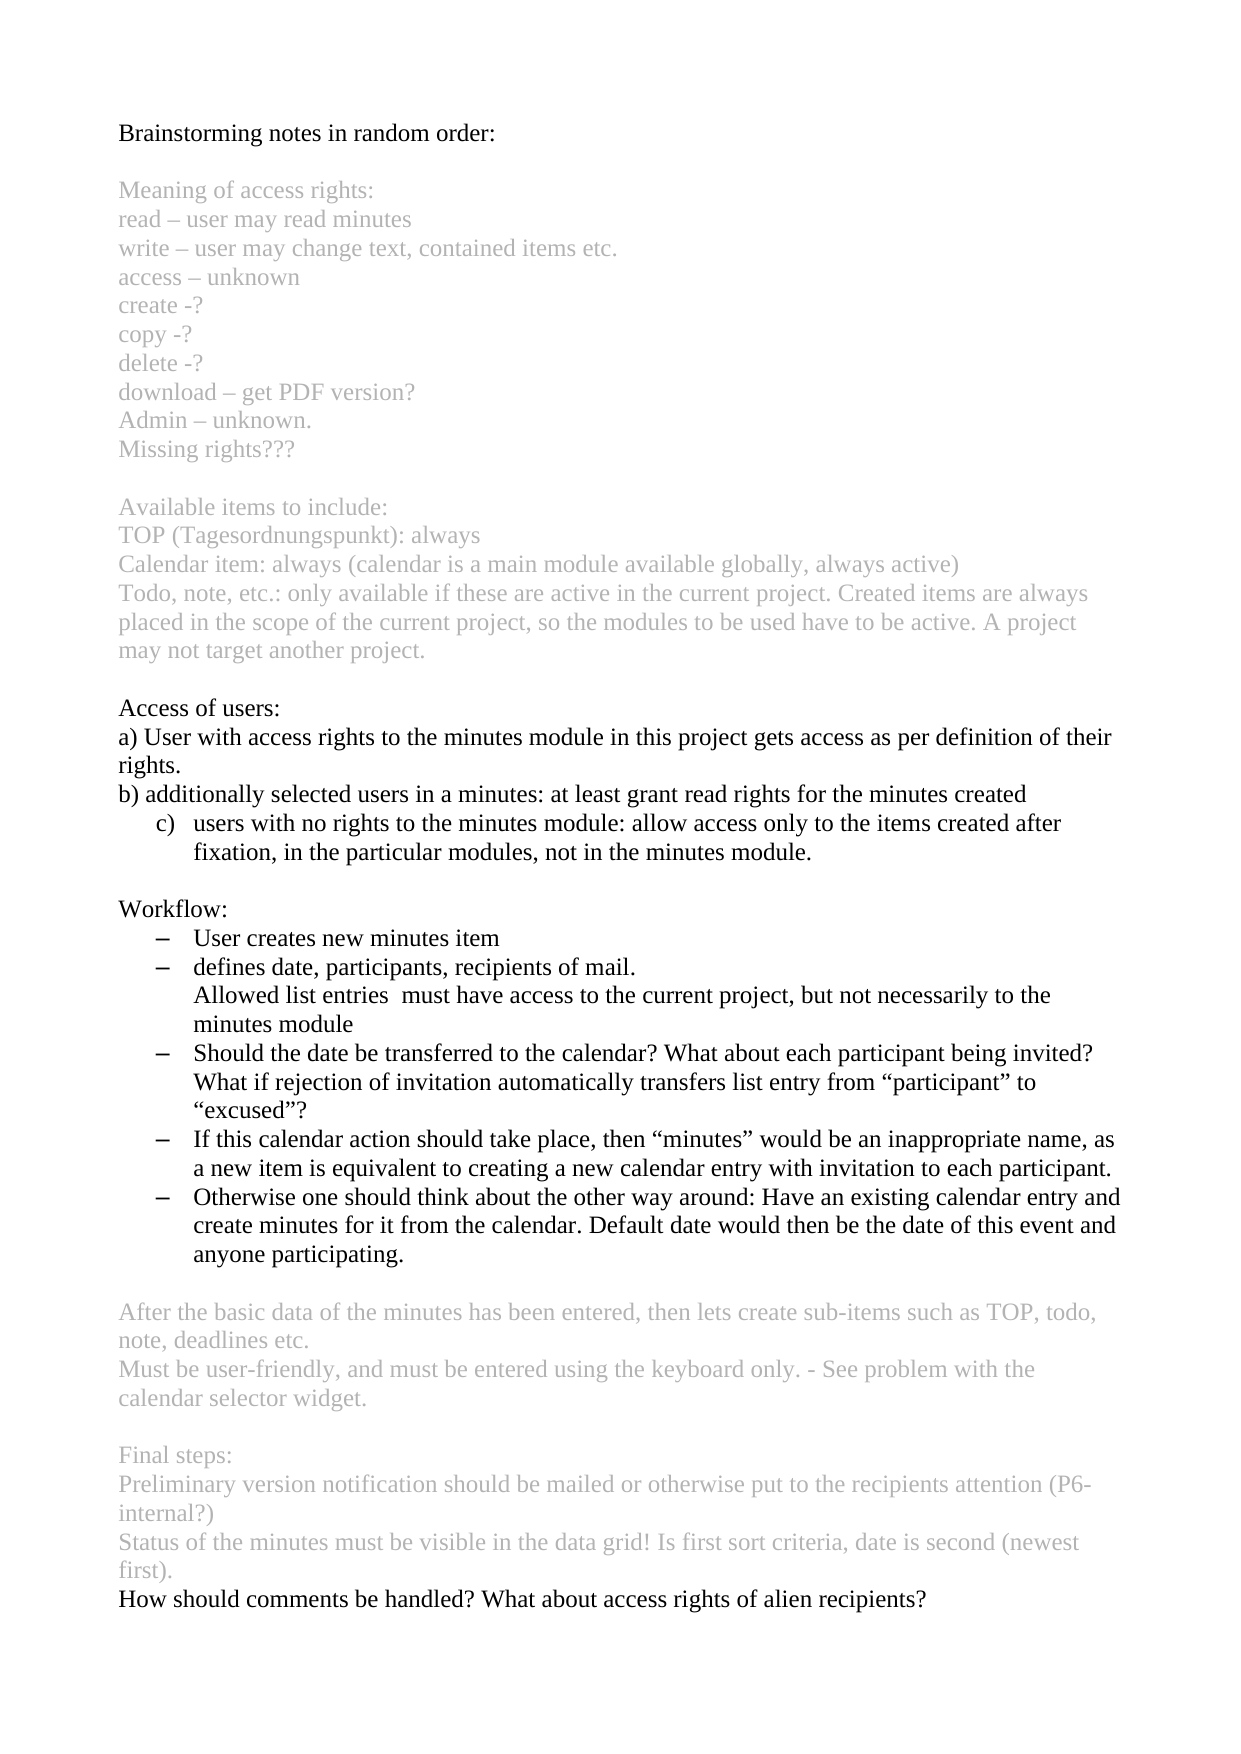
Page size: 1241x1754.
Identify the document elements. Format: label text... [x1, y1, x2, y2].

text Must be user-friendly, and must be entered using the keyboard only. - See problem with the calendar selector widget. [118, 1354, 1122, 1412]
text Meaning of access rights: [118, 176, 1122, 204]
list If this calendar action should take place, then “minutes” would be an inappropriate name, as a new item is equivalent to creating a new calendar entry with invitation to each participant. [156, 1124, 1122, 1182]
text Calendar item: always (calendar is a main module available globally, always active) [118, 549, 1122, 578]
list Should the date be transferred to the calendar? What about each participant being invited? What if rejection of invitation automatically transfers list entry from “participant” to “excused”? [156, 1038, 1122, 1124]
list defines date, participants, recipients of mail. Allowed list entries must have access to the current project, but not necessarily to the minutes module [156, 952, 1122, 1038]
list Otherwise one should think about the other way around: Have an existing calendar entry and create minutes for it from the calendar. Default date would then be the date of this event and anyone participating. [156, 1182, 1122, 1268]
text Admin – unknown. [118, 406, 1122, 434]
text Missing rights??? [118, 434, 1122, 463]
text a) User with access rights to the minutes module in this project gets access as per definition of their rights. [118, 722, 1122, 779]
text Access of users: [118, 693, 1122, 722]
text access – unknown [118, 262, 1122, 291]
text Preliminary version notification should be mailed or otherwise put to the recipients attention (P6-internal?) [118, 1469, 1122, 1527]
text Todo, note, etc.: only available if these are active in the current project. Created items are always placed in the scope of the current project, so the modules to be used have to be active. A project may not target another project. [118, 578, 1122, 664]
text copy -? [118, 319, 1122, 348]
list User creates new minutes item [156, 923, 1122, 952]
text Workflow: [118, 894, 1122, 923]
text write – user may change text, contained items etc. [118, 233, 1122, 262]
text Final steps: [118, 1441, 1122, 1469]
text How should comments be handled? What about access rights of alien recipients? [118, 1584, 1122, 1613]
list users with no rights to the minutes module: allow access only to the items created after fixation, in the particular modules, not in the minutes module. [156, 808, 1122, 866]
text b) additionally selected users in a minutes: at least grant read rights for the minutes created [118, 779, 1122, 808]
text create -? [118, 291, 1122, 319]
text TOP (Tagesordnungspunkt): always [118, 521, 1122, 549]
text Available items to include: [118, 492, 1122, 521]
text read – user may read minutes [118, 204, 1122, 233]
text After the basic data of the minutes has been entered, then lets create sub-items such as TOP, todo, note, deadlines etc. [118, 1297, 1122, 1354]
text download – get PDF version? [118, 377, 1122, 406]
text Status of the minutes must be visible in the data grid! Is first sort criteria, date is second (newest first). [118, 1527, 1122, 1584]
text Brainstorming notes in random order: [118, 118, 1122, 147]
text delete -? [118, 348, 1122, 377]
